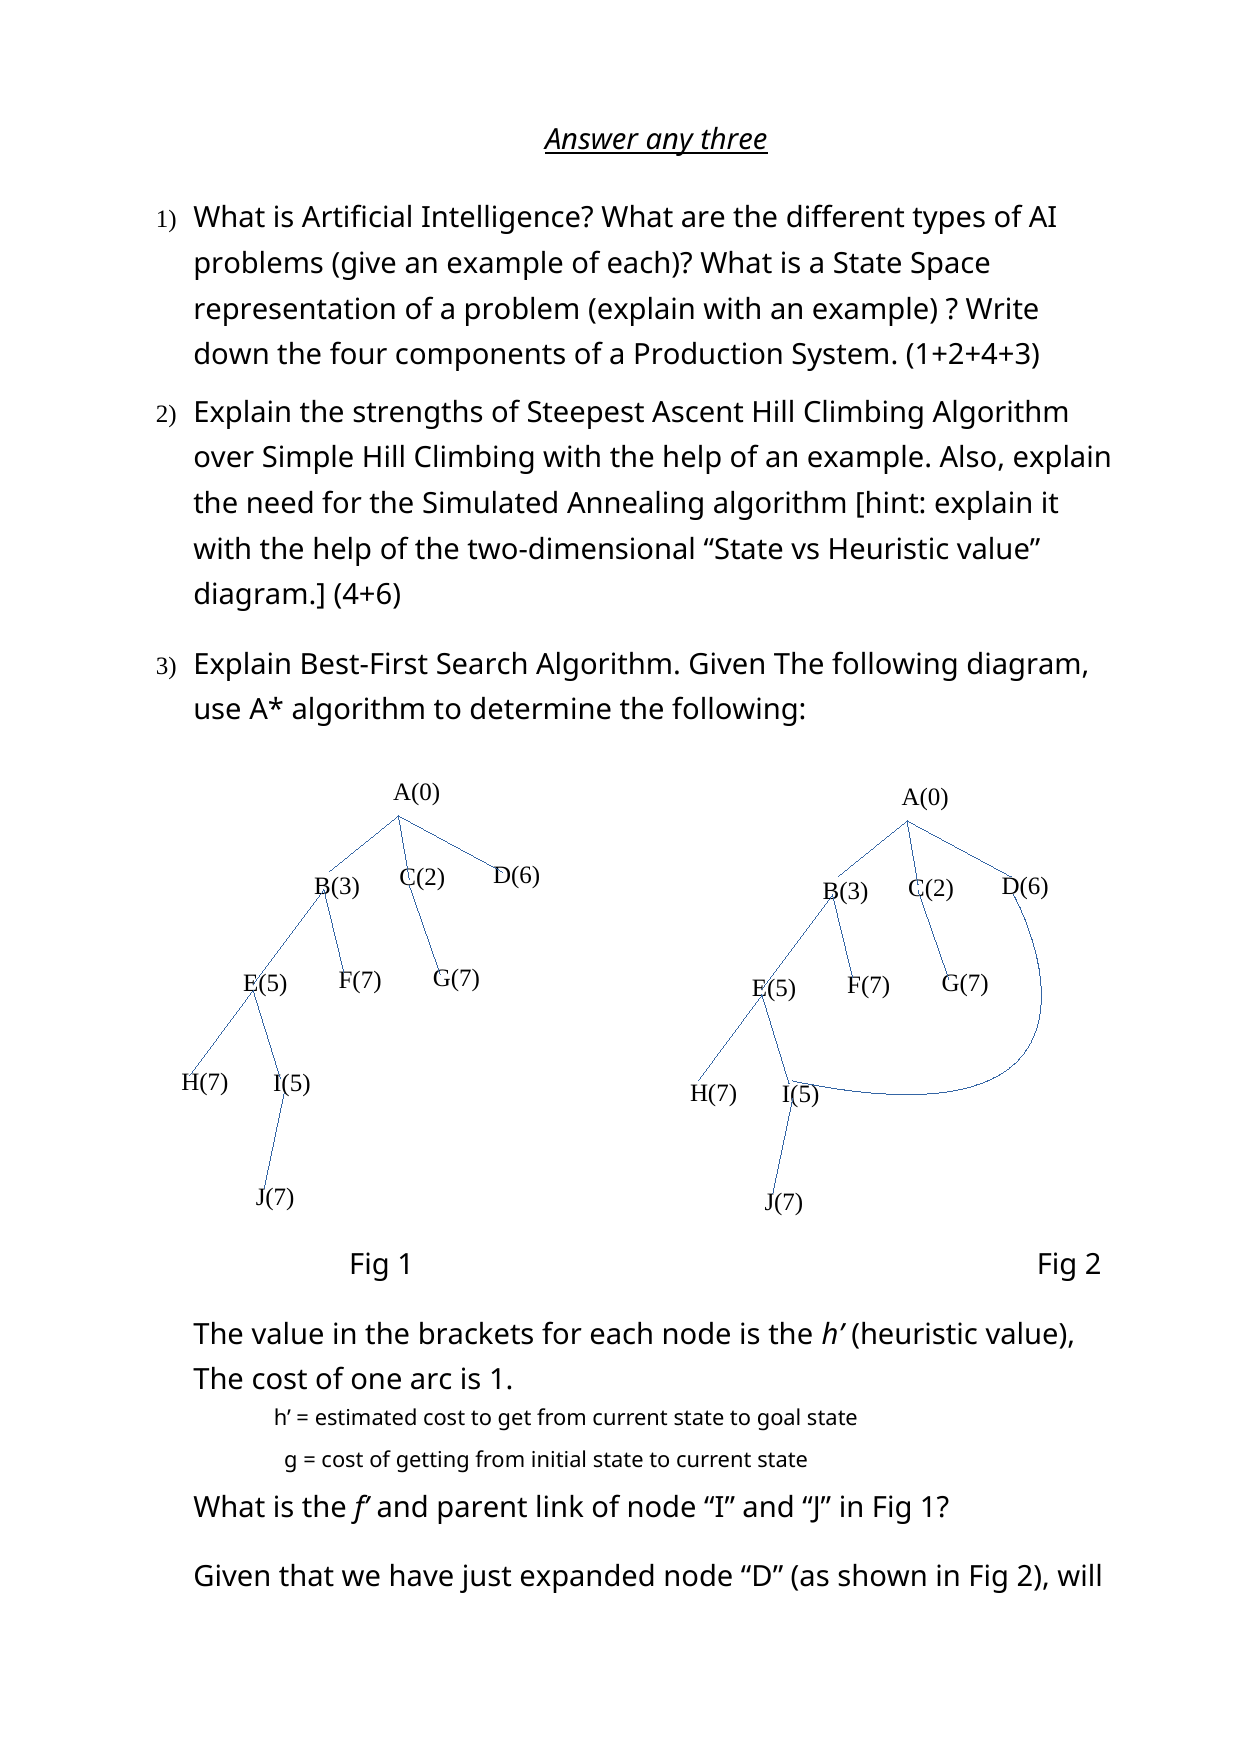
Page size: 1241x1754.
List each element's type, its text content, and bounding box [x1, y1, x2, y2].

list What is Artificial Intelligence? What are the different types of AI problems (give an example of each)? What is a State Space representation of a problem (explain with an example) ? Write down the four components of a Production System. (1+2+4+3) [156, 197, 1122, 373]
list Explain the strengths of Steepest Ascent Hill Climbing Algorithm over Simple Hill Climbing with the help of an example. Also, explain the need for the Simulated Annealing algorithm [hint: explain it with the help of the two-dimensional “State vs Heuristic value” diagram.] (4+6) [156, 391, 1122, 613]
list Answer any three [156, 118, 1122, 158]
list What is the f’ and parent link of node “I” and “J” in Fig 1? [156, 1486, 1122, 1526]
list Given that we have just expanded node “D” (as shown in Fig 2), will [156, 1555, 1122, 1595]
text Fig 1 Fig 2 [118, 1244, 1122, 1283]
list The value in the brackets for each node is the h’ (heuristic value), The cost of one arc is 1. [156, 1313, 1122, 1398]
list Explain Best-First Search Algorithm. Given The following diagram, use A* algorithm to determine the following: [156, 643, 1122, 728]
